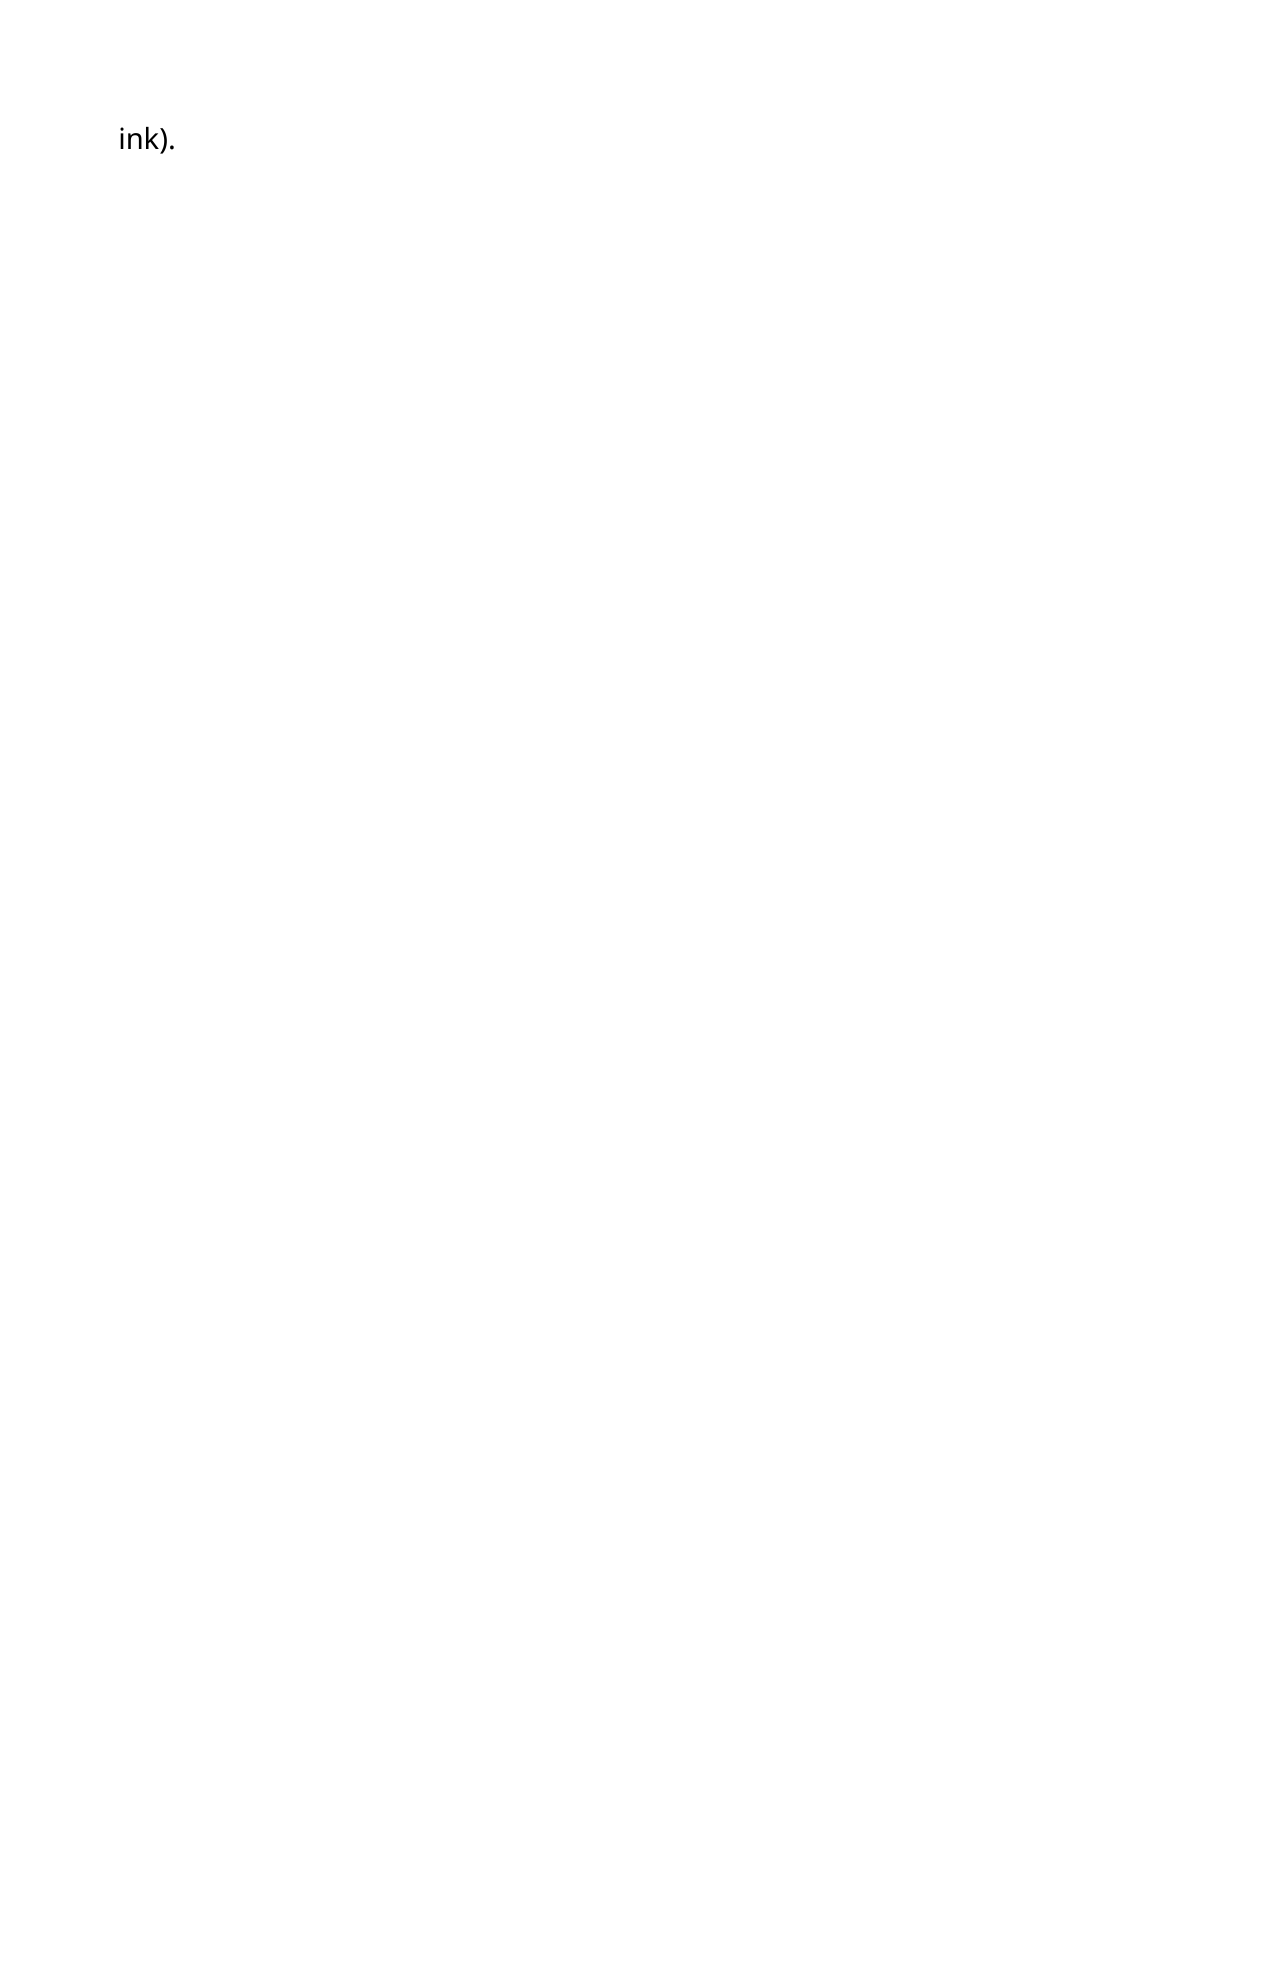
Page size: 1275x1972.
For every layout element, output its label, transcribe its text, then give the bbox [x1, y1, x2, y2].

table_cell ink). [118, 118, 1157, 158]
